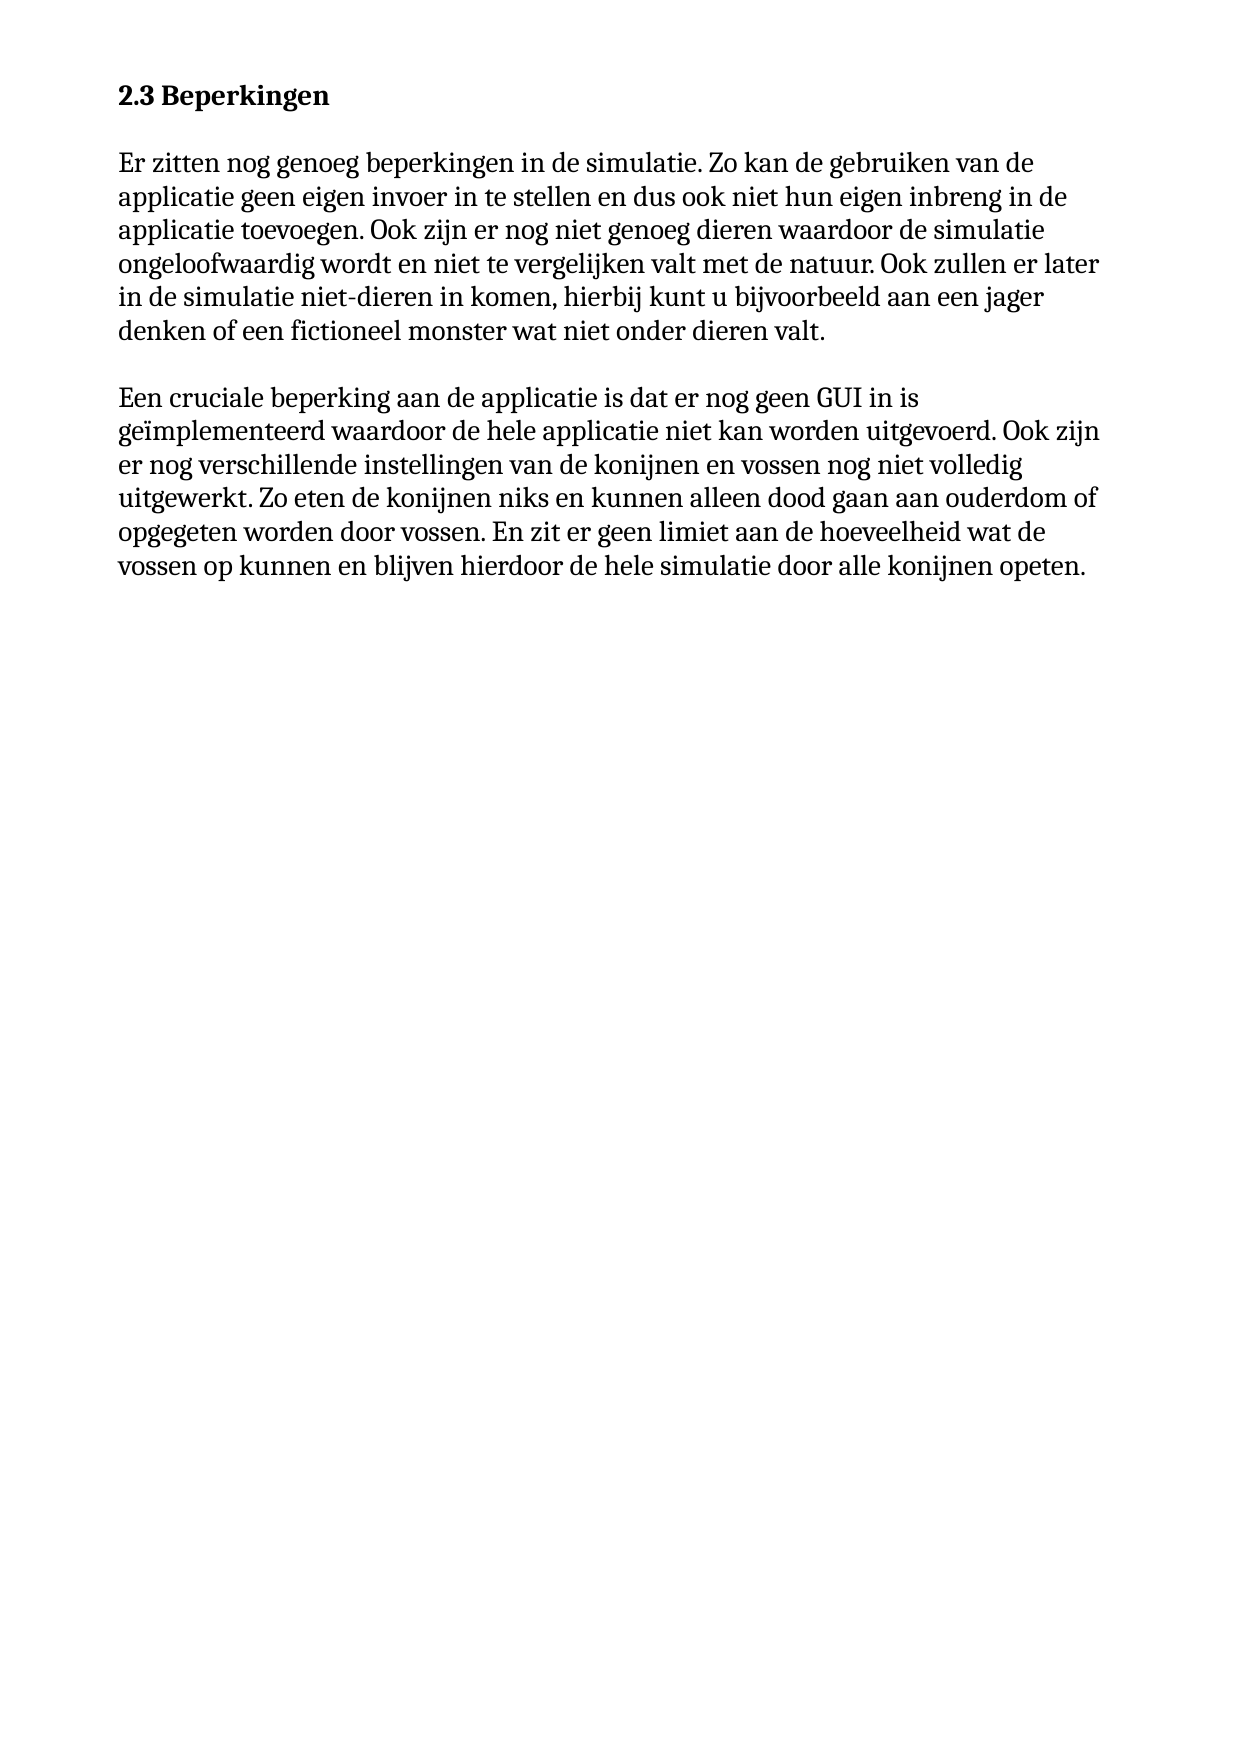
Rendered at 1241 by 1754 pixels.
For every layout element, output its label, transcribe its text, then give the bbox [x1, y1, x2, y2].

subtitle 2.3 Beperkingen [118, 79, 1122, 113]
text Een cruciale beperking aan de applicatie is dat er nog geen GUI in is geïmplementeerd waardoor de hele applicatie niet kan worden uitgevoerd. Ook zijn er nog verschillende instellingen van de konijnen en vossen nog niet volledig uitgewerkt. Zo eten de konijnen niks en kunnen alleen dood gaan aan ouderdom of opgegeten worden door vossen. En zit er geen limiet aan de hoeveelheid wat de vossen op kunnen en blijven hierdoor de hele simulatie door alle konijnen opeten. [118, 381, 1122, 582]
text Er zitten nog genoeg beperkingen in de simulatie. Zo kan de gebruiken van de applicatie geen eigen invoer in te stellen en dus ook niet hun eigen inbreng in de applicatie toevoegen. Ook zijn er nog niet genoeg dieren waardoor de simulatie ongeloofwaardig wordt en niet te vergelijken valt met de natuur. Ook zullen er later in de simulatie niet-dieren in komen, hierbij kunt u bijvoorbeeld aan een jager denken of een fictioneel monster wat niet onder dieren valt. [118, 146, 1122, 347]
